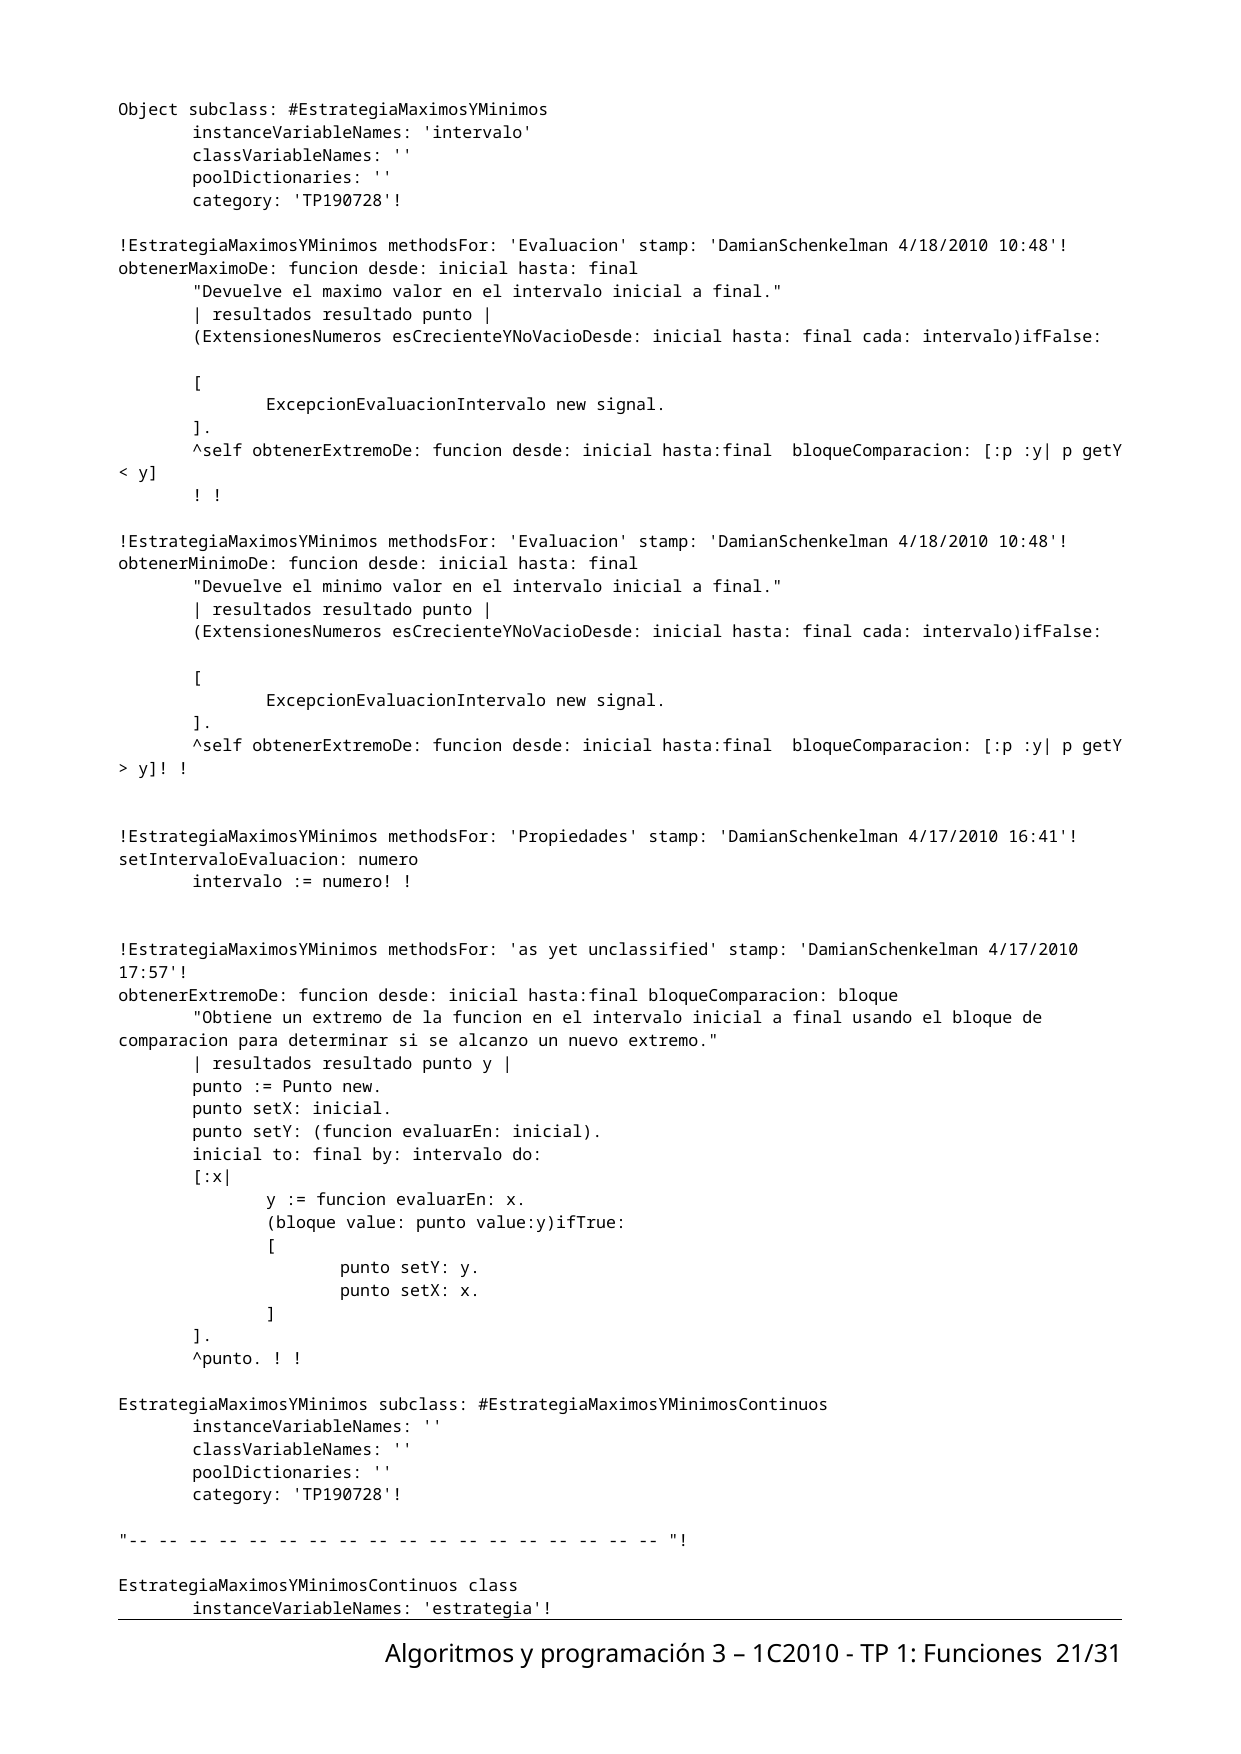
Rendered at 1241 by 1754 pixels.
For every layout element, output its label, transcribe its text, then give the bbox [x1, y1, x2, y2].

subtitle Object subclass: #EstrategiaMaximosYMinimos instanceVariableNames: 'intervalo' classVariableNames: '' poolDictionaries: '' category: 'TP190728'! !EstrategiaMaximosYMinimos methodsFor: 'Evaluacion' stamp: 'DamianSchenkelman 4/18/2010 10:48'! obtenerMaximoDe: funcion desde: inicial hasta: final "Devuelve el maximo valor en el intervalo inicial a final." | resultados resultado punto | (ExtensionesNumeros esCrecienteYNoVacioDesde: inicial hasta: final cada: intervalo)ifFalse: [ ExcepcionEvaluacionIntervalo new signal. ]. ^self obtenerExtremoDe: funcion desde: inicial hasta:final bloqueComparacion: [:p :y| p getY < y] ! ! !EstrategiaMaximosYMinimos methodsFor: 'Evaluacion' stamp: 'DamianSchenkelman 4/18/2010 10:48'! obtenerMinimoDe: funcion desde: inicial hasta: final "Devuelve el minimo valor en el intervalo inicial a final." | resultados resultado punto | (ExtensionesNumeros esCrecienteYNoVacioDesde: inicial hasta: final cada: intervalo)ifFalse: [ ExcepcionEvaluacionIntervalo new signal. ]. ^self obtenerExtremoDe: funcion desde: inicial hasta:final bloqueComparacion: [:p :y| p getY > y]! ! !EstrategiaMaximosYMinimos methodsFor: 'Propiedades' stamp: 'DamianSchenkelman 4/17/2010 16:41'! setIntervaloEvaluacion: numero intervalo := numero! ! !EstrategiaMaximosYMinimos methodsFor: 'as yet unclassified' stamp: 'DamianSchenkelman 4/17/2010 17:57'! obtenerExtremoDe: funcion desde: inicial hasta:final bloqueComparacion: bloque "Obtiene un extremo de la funcion en el intervalo inicial a final usando el bloque de comparacion para determinar si se alcanzo un nuevo extremo." | resultados resultado punto y | punto := Punto new. punto setX: inicial. punto setY: (funcion evaluarEn: inicial). inicial to: final by: intervalo do: [:x| y := funcion evaluarEn: x. (bloque value: punto value:y)ifTrue: [ punto setY: y. punto setX: x. ] ]. ^punto. ! ! EstrategiaMaximosYMinimos subclass: #EstrategiaMaximosYMinimosContinuos instanceVariableNames: '' classVariableNames: '' poolDictionaries: '' category: 'TP190728'! "-- -- -- -- -- -- -- -- -- -- -- -- -- -- -- -- -- -- "! EstrategiaMaximosYMinimosContinuos class instanceVariableNames: 'estrategia'! [118, 75, 1122, 1619]
